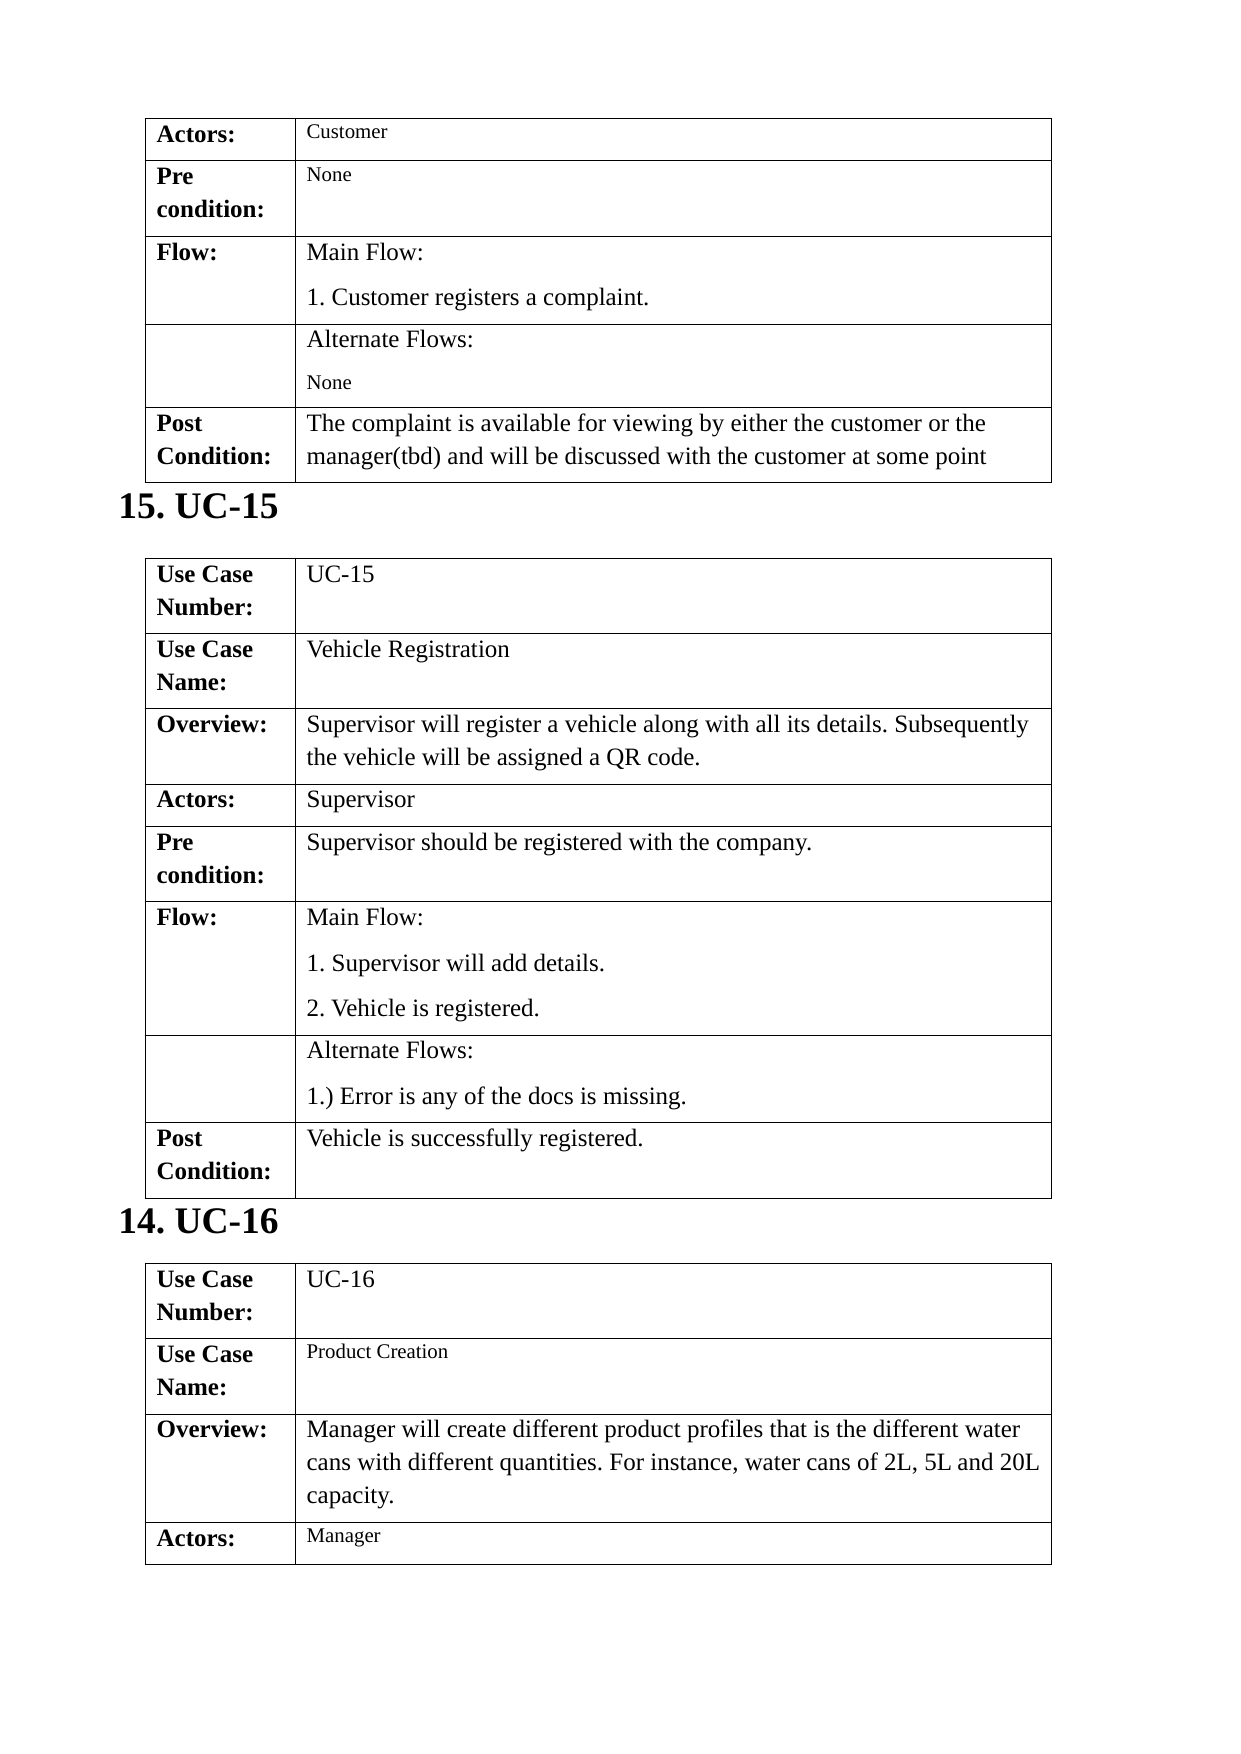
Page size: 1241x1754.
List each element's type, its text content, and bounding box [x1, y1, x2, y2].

table_cell Flow: [146, 237, 295, 323]
table_cell [146, 1036, 295, 1122]
text 15. UC-15 [118, 483, 1122, 526]
table_header UC-15 [296, 559, 1051, 633]
table_cell Overview: [146, 709, 295, 783]
table_cell Main Flow: 1. Customer registers a complaint. [296, 237, 1051, 323]
table_cell Actors: [146, 785, 295, 826]
text 14. UC-16 [118, 1199, 1122, 1242]
table_cell Pre condition: [146, 827, 295, 901]
table_header UC-16 [296, 1264, 1051, 1338]
table_cell Vehicle Registration [296, 634, 1051, 708]
table_cell Post Condition: [146, 1123, 295, 1198]
table_cell Alternate Flows: 1.) Error is any of the docs is missing. [296, 1036, 1051, 1122]
table_cell Customer [296, 119, 1051, 160]
table_cell Vehicle is successfully registered. [296, 1123, 1051, 1198]
table_cell Main Flow: 1. Supervisor will add details. 2. Vehicle is registered. [296, 902, 1051, 1034]
table_cell Manager will create different product profiles that is the different water cans with different quantities. For instance, water cans of 2L, 5L and 20L capacity. [296, 1415, 1051, 1522]
table_cell [146, 325, 295, 407]
table_cell The complaint is available for viewing by either the customer or the manager(tbd) and will be discussed with the customer at some point [296, 408, 1051, 482]
table_cell Use Case Name: [146, 634, 295, 708]
table_cell Actors: [146, 119, 295, 160]
table_cell Alternate Flows: None [296, 325, 1051, 407]
table_cell Supervisor [296, 785, 1051, 826]
table_header Use Case Number: [146, 559, 295, 633]
table_cell Flow: [146, 902, 295, 1034]
table_cell Supervisor should be registered with the company. [296, 827, 1051, 901]
table_cell Pre condition: [146, 161, 295, 236]
table_cell Manager [296, 1523, 1051, 1564]
table_cell Overview: [146, 1415, 295, 1522]
table_cell Product Creation [296, 1339, 1051, 1413]
table_cell None [296, 161, 1051, 236]
table_cell Use Case Name: [146, 1339, 295, 1413]
table_cell Supervisor will register a vehicle along with all its details. Subsequently the vehicle will be assigned a QR code. [296, 709, 1051, 783]
table_header Use Case Number: [146, 1264, 295, 1338]
table_cell Actors: [146, 1523, 295, 1564]
table_cell Post Condition: [146, 408, 295, 482]
